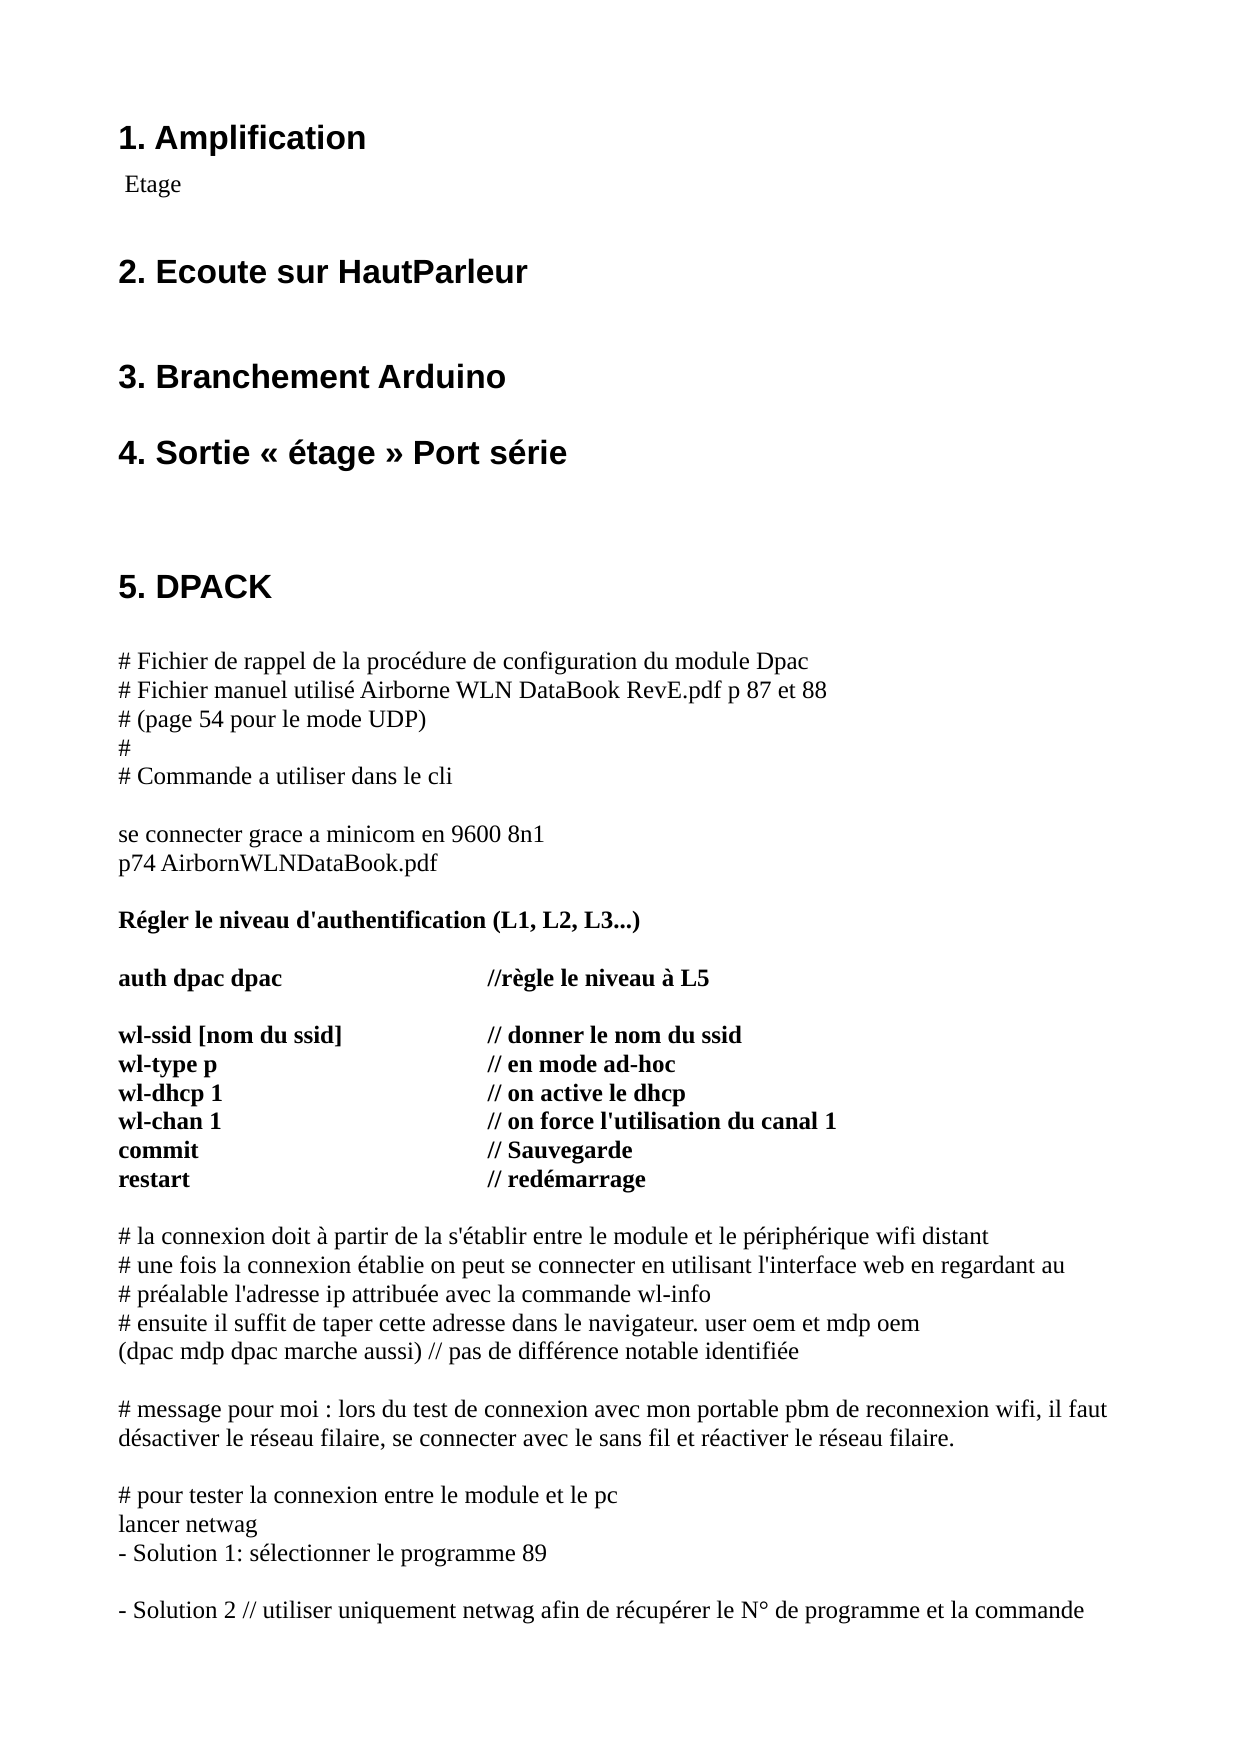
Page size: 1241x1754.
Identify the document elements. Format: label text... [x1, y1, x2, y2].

text # préalable l'adresse ip attribuée avec la commande wl-info [118, 1279, 1122, 1308]
text wl-dhcp 1 // on active le dhcp [118, 1078, 1122, 1106]
text wl-type p // en mode ad-hoc [118, 1049, 1122, 1078]
text # Fichier manuel utilisé Airborne WLN DataBook RevE.pdf p 87 et 88 [118, 675, 1122, 704]
text # message pour moi : lors du test de connexion avec mon portable pbm de reconnexion wifi, il faut désactiver le réseau filaire, se connecter avec le sans fil et réactiver le réseau filaire. [118, 1394, 1122, 1451]
text Etage [118, 169, 1122, 198]
text p74 AirbornWLNDataBook.pdf [118, 848, 1122, 876]
text # ensuite il suffit de taper cette adresse dans le navigateur. user oem et mdp oem [118, 1308, 1122, 1336]
text # Commande a utiliser dans le cli [118, 761, 1122, 790]
text restart // redémarrage [118, 1164, 1122, 1193]
text - Solution 1: sélectionner le programme 89 [118, 1538, 1122, 1566]
subtitle 2. Ecoute sur HautParleur [118, 252, 1122, 290]
text auth dpac dpac //règle le niveau à L5 [118, 963, 1122, 991]
text lancer netwag [118, 1509, 1122, 1538]
subtitle 3. Branchement Arduino [118, 357, 1122, 395]
text # [118, 733, 1122, 761]
subtitle 5. DPACK [118, 566, 1122, 605]
text se connecter grace a minicom en 9600 8n1 [118, 819, 1122, 848]
text # une fois la connexion établie on peut se connecter en utilisant l'interface web en regardant au [118, 1250, 1122, 1279]
text # Fichier de rappel de la procédure de configuration du module Dpac [118, 646, 1122, 675]
subtitle 1. Amplification [118, 118, 1122, 157]
text # pour tester la connexion entre le module et le pc [118, 1480, 1122, 1509]
text # la connexion doit à partir de la s'établir entre le module et le périphérique wifi distant [118, 1221, 1122, 1250]
text - Solution 2 // utiliser uniquement netwag afin de récupérer le N° de programme et la commande [118, 1595, 1122, 1624]
text (dpac mdp dpac marche aussi) // pas de différence notable identifiée [118, 1336, 1122, 1365]
text wl-ssid [nom du ssid] // donner le nom du ssid [118, 1020, 1122, 1049]
text Régler le niveau d'authentification (L1, L2, L3...) [118, 905, 1122, 934]
text wl-chan 1 // on force l'utilisation du canal 1 [118, 1106, 1122, 1135]
text commit // Sauvegarde [118, 1135, 1122, 1164]
text # (page 54 pour le mode UDP) [118, 704, 1122, 733]
subtitle 4. Sortie « étage » Port série [118, 433, 1122, 471]
